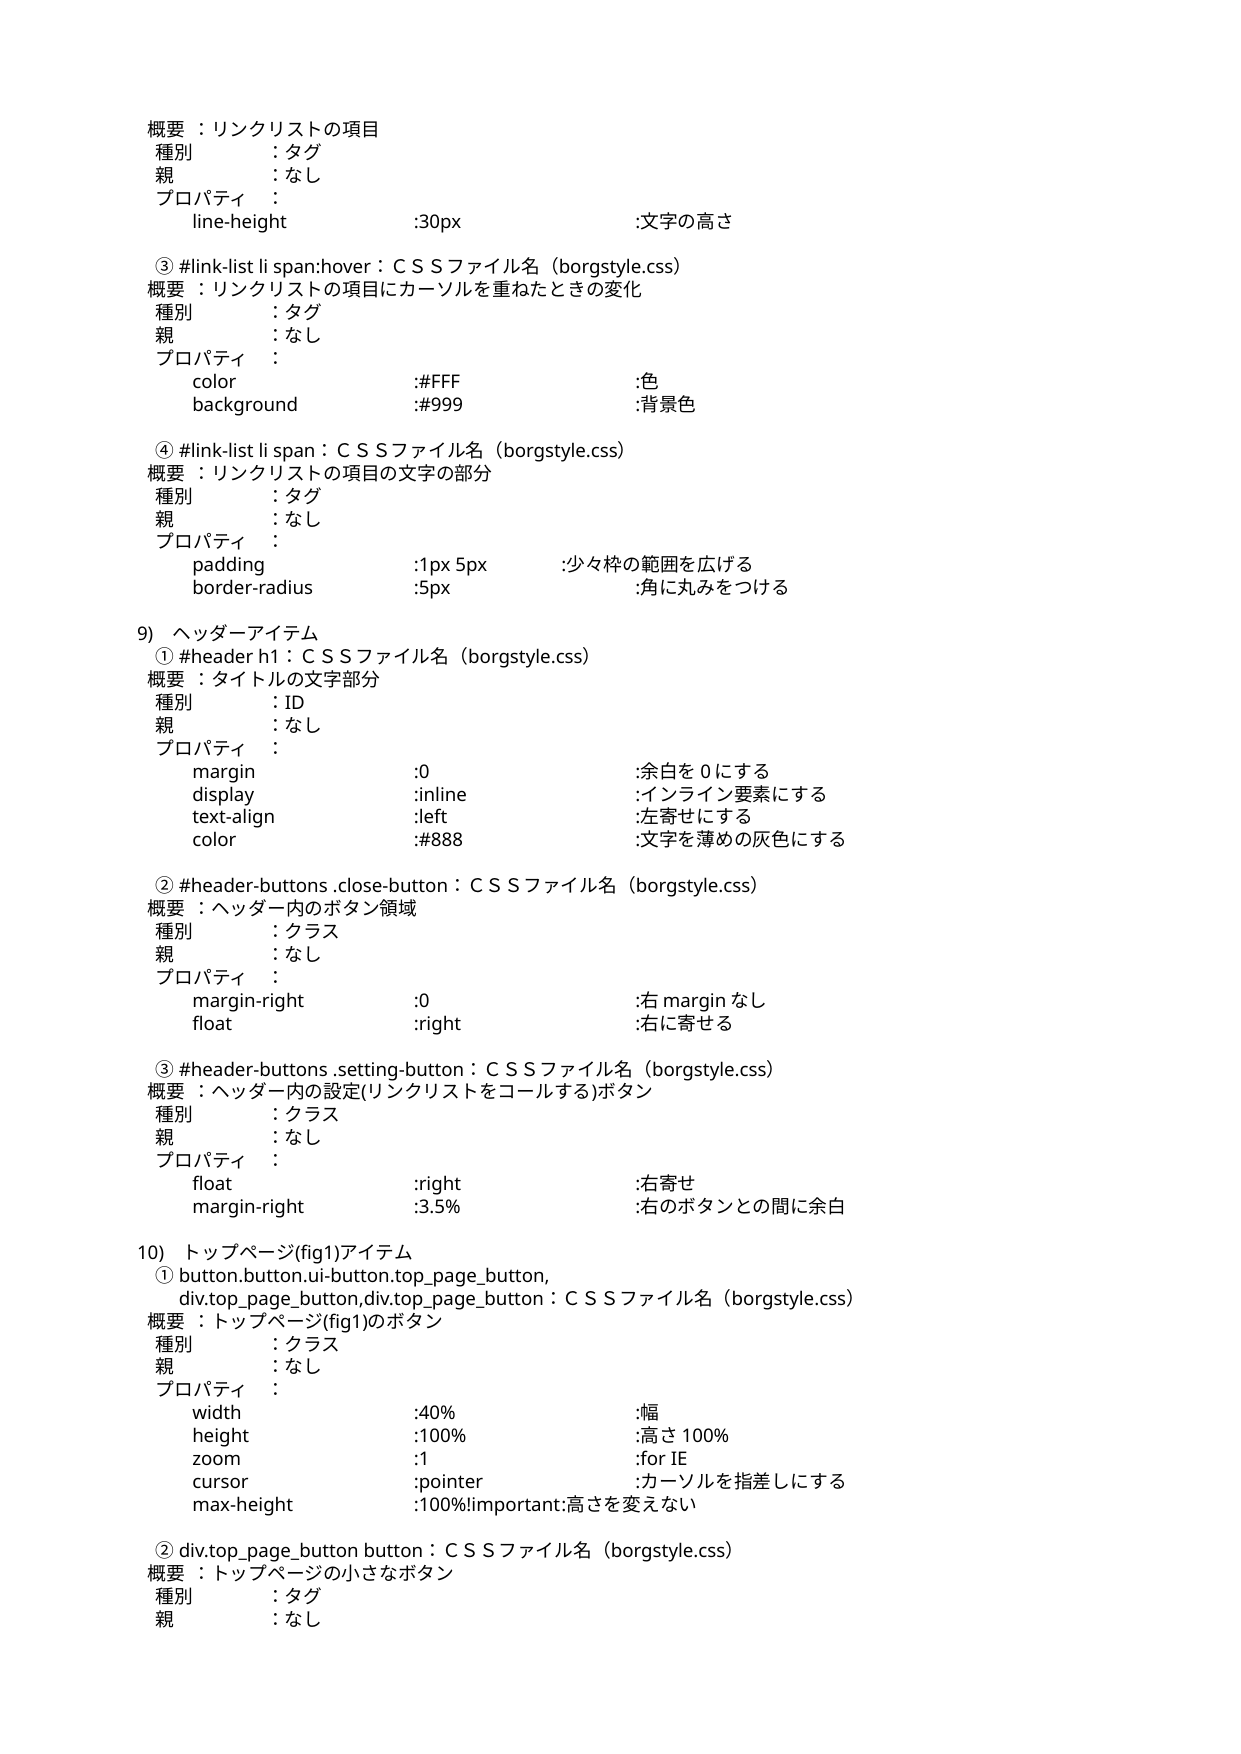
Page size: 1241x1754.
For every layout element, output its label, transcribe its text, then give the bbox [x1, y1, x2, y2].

text 親 ：なし [118, 1126, 1122, 1149]
text 概要 ：リンクリストの項目にカーソルを重ねたときの変化 [118, 278, 1122, 301]
text 概要 ：タイトルの文字部分 [118, 668, 1122, 691]
text float :right :右に寄せる [118, 1012, 1122, 1035]
text height :100% :高さ100% [118, 1424, 1122, 1447]
text max-height :100%!important :高さを変えない [118, 1493, 1122, 1516]
text 種別 ：タグ [118, 141, 1122, 164]
text 親 ：なし [118, 508, 1122, 531]
text プロパティ ： [118, 531, 1122, 553]
text line-height :30px :文字の高さ [118, 210, 1122, 233]
text 種別 ：タグ [118, 485, 1122, 508]
text 概要 ：ヘッダー内の設定(リンクリストをコールする)ボタン [118, 1081, 1122, 1103]
text 親 ：なし [118, 324, 1122, 347]
text 概要 ：トップページ(fig1)のボタン [118, 1310, 1122, 1333]
text zoom :1 :for IE [118, 1447, 1122, 1470]
text width :40% :幅 [118, 1401, 1122, 1424]
text text-align :left :左寄せにする [118, 806, 1122, 828]
text 親 ：なし [118, 1608, 1122, 1631]
text 種別 ：クラス [118, 920, 1122, 943]
text 種別 ：タグ [118, 1585, 1122, 1608]
text color :#FFF :色 [118, 370, 1122, 393]
text margin :0 :余白を0にする [118, 760, 1122, 783]
text プロパティ ： [118, 966, 1122, 989]
text プロパティ ： [118, 187, 1122, 210]
text margin-right :0 :右marginなし [118, 989, 1122, 1012]
text 種別 ：タグ [118, 301, 1122, 324]
text 親 ：なし [118, 164, 1122, 187]
text background :#999 :背景色 [118, 393, 1122, 416]
text div.top_page_button,div.top_page_button：ＣＳＳファイル名（borgstyle.css） [118, 1287, 1122, 1310]
text 種別 ：クラス [118, 1333, 1122, 1356]
text border-radius :5px :角に丸みをつける [118, 576, 1122, 599]
text 概要 ：リンクリストの項目の文字の部分 [118, 462, 1122, 485]
text 概要 ：リンクリストの項目 [118, 118, 1122, 141]
text cursor :pointer :カーソルを指差しにする [118, 1470, 1122, 1493]
text ③ #header-buttons .setting-button：ＣＳＳファイル名（borgstyle.css） [118, 1058, 1122, 1081]
text 10) トップページ(fig1)アイテム [118, 1241, 1122, 1264]
text color :#888 :文字を薄めの灰色にする [118, 828, 1122, 851]
text display :inline :インライン要素にする [118, 783, 1122, 806]
text 概要 ：トップページの小さなボタン [118, 1562, 1122, 1585]
text ② div.top_page_button button：ＣＳＳファイル名（borgstyle.css） [118, 1539, 1122, 1562]
text margin-right :3.5% :右のボタンとの間に余白 [118, 1195, 1122, 1218]
text プロパティ ： [118, 1149, 1122, 1172]
text 親 ：なし [118, 943, 1122, 966]
text ① button.button.ui-button.top_page_button, [118, 1264, 1122, 1287]
text プロパティ ： [118, 347, 1122, 370]
text 親 ：なし [118, 714, 1122, 737]
text 9) ヘッダーアイテム [118, 622, 1122, 645]
text float :right :右寄せ [118, 1172, 1122, 1195]
text padding :1px 5px :少々枠の範囲を広げる [118, 553, 1122, 576]
text プロパティ ： [118, 737, 1122, 760]
text ② #header-buttons .close-button：ＣＳＳファイル名（borgstyle.css） [118, 874, 1122, 897]
text ① #header h1：ＣＳＳファイル名（borgstyle.css） [118, 645, 1122, 668]
text ④ #link-list li span：ＣＳＳファイル名（borgstyle.css） [118, 439, 1122, 462]
text ③ #link-list li span:hover：ＣＳＳファイル名（borgstyle.css） [118, 256, 1122, 278]
text プロパティ ： [118, 1378, 1122, 1401]
text 概要 ：ヘッダー内のボタン領域 [118, 897, 1122, 920]
text 種別 ：ID [118, 691, 1122, 714]
text 親 ：なし [118, 1356, 1122, 1378]
text 種別 ：クラス [118, 1103, 1122, 1126]
